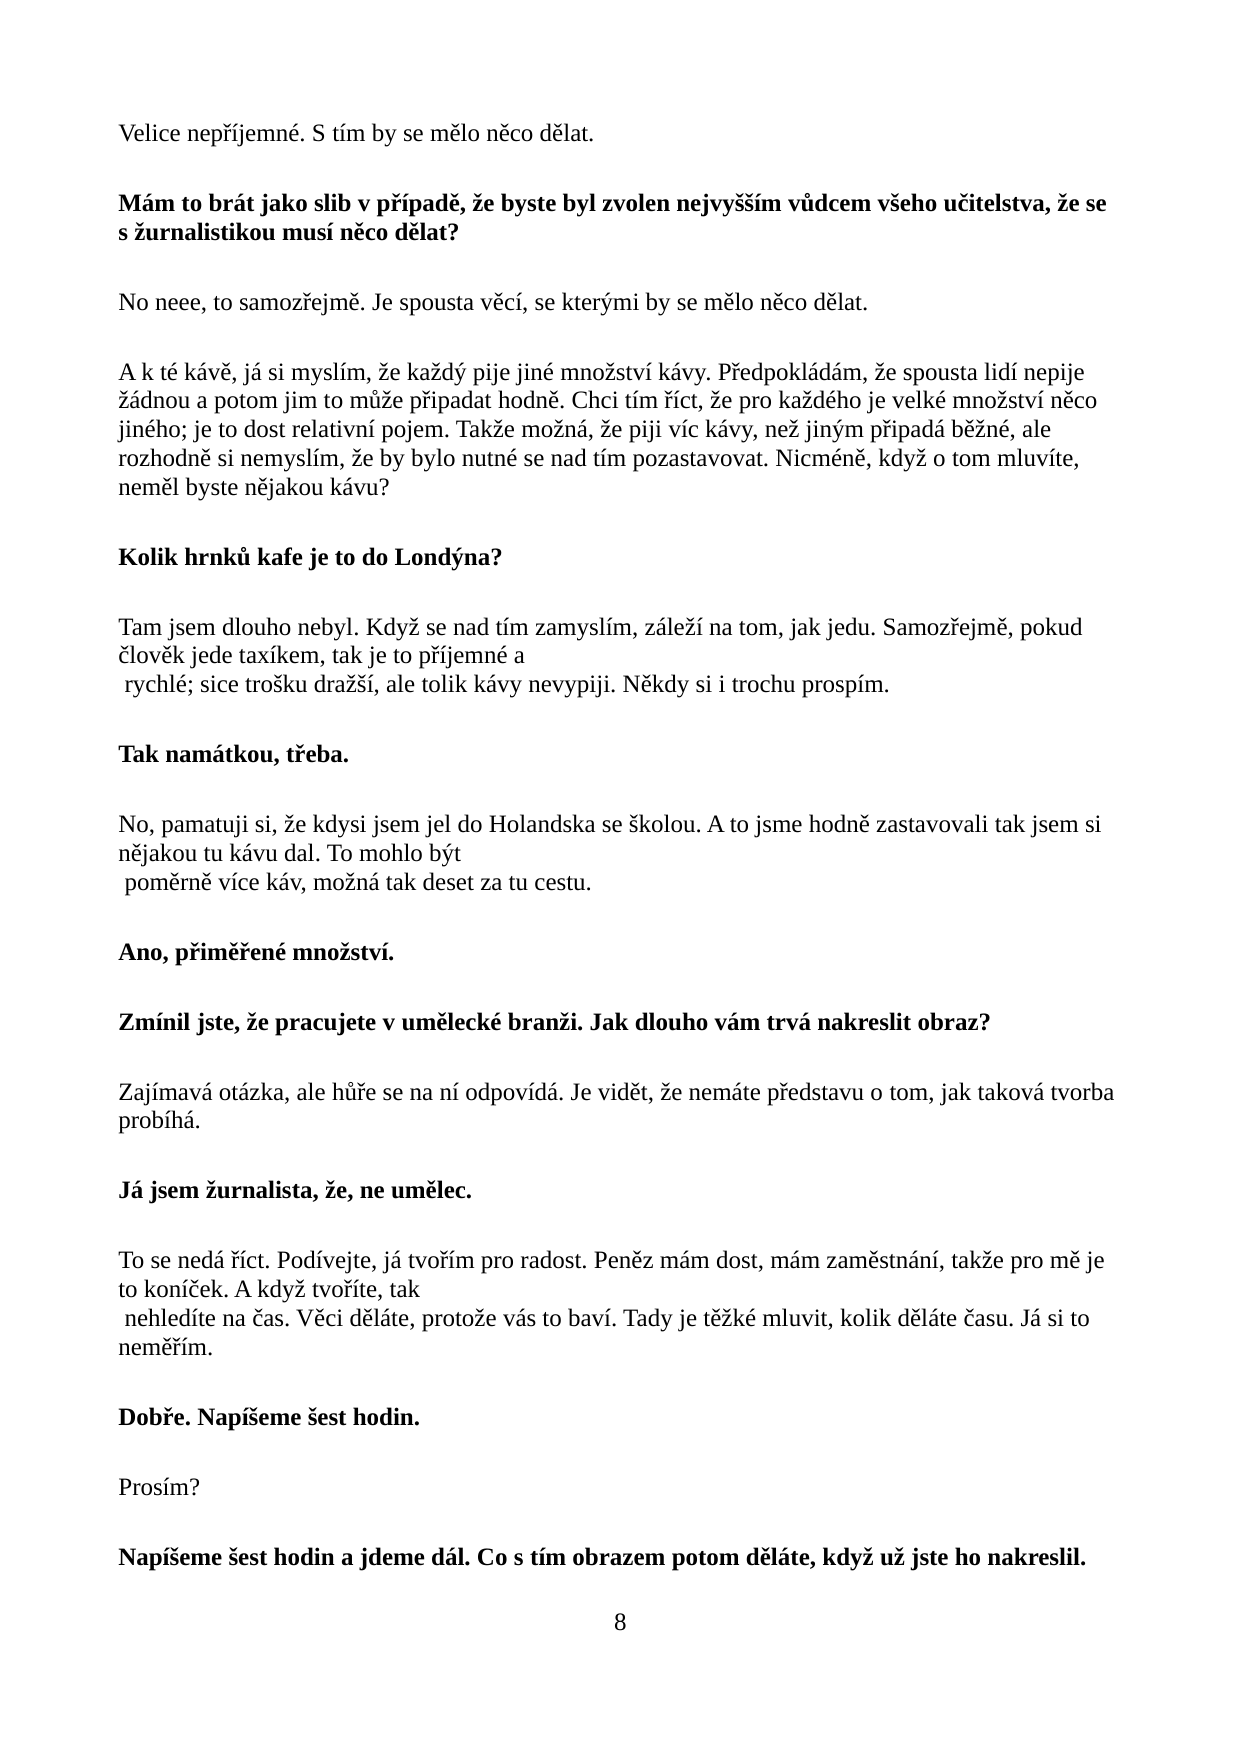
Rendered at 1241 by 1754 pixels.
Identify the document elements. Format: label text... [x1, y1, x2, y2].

text To se nedá říct. Podívejte, já tvořím pro radost. Peněz mám dost, mám zaměstnání, takže pro mě je to koníček. A když tvoříte, tak nehledíte na čas. Věci děláte, protože vás to baví. Tady je těžké mluvit, kolik děláte času. Já si to neměřím. [118, 1246, 1122, 1389]
text Tak namátkou, třeba. [118, 739, 1122, 797]
text Dobře. Napíšeme šest hodin. [118, 1402, 1122, 1459]
text Tam jsem dlouho nebyl. Když se nad tím zamyslím, záleží na tom, jak jedu. Samozřejmě, pokud člověk jede taxíkem, tak je to příjemné a rychlé; sice trošku dražší, ale tolik kávy nevypiji. Někdy si i trochu prospím. [118, 612, 1122, 727]
text Ano, přiměřené množství. [118, 937, 1122, 994]
text Já jsem žurnalista, že, ne umělec. [118, 1176, 1122, 1233]
text Mám to brát jako slib v případě, že byste byl zvolen nejvyšším vůdcem všeho učitelstva, že se s žurnalistikou musí něco dělat? [118, 188, 1122, 274]
text No neee, to samozřejmě. Je spousta věcí, se kterými by se mělo něco dělat. [118, 287, 1122, 344]
text Velice nepříjemné. S tím by se mělo něco dělat. [118, 118, 1122, 176]
text Kolik hrnků kafe je to do Londýna? [118, 542, 1122, 599]
text A k té kávě, já si myslím, že každý pije jiné množství kávy. Předpokládám, že spousta lidí nepije žádnou a potom jim to může připadat hodně. Chci tím říct, že pro každého je velké množství něco jiného; je to dost relativní pojem. Takže možná, že piji víc kávy, než jiným připadá běžné, ale rozhodně si nemyslím, že by bylo nutné se nad tím pozastavovat. Nicméně, když o tom mluvíte, neměl byste nějakou kávu? [118, 357, 1122, 529]
text Prosím? [118, 1472, 1122, 1529]
text Napíšeme šest hodin a jdeme dál. Co s tím obrazem potom děláte, když už jste ho nakreslil. [118, 1542, 1122, 1571]
text No, pamatuji si, že kdysi jsem jel do Holandska se školou. A to jsme hodně zastavovali tak jsem si nějakou tu kávu dal. To mohlo být poměrně více káv, možná tak deset za tu cestu. [118, 809, 1122, 924]
text Zajímavá otázka, ale hůře se na ní odpovídá. Je vidět, že nemáte představu o tom, jak taková tvorba probíhá. [118, 1077, 1122, 1163]
text Zmínil jste, že pracujete v umělecké branži. Jak dlouho vám trvá nakreslit obraz? [118, 1007, 1122, 1064]
